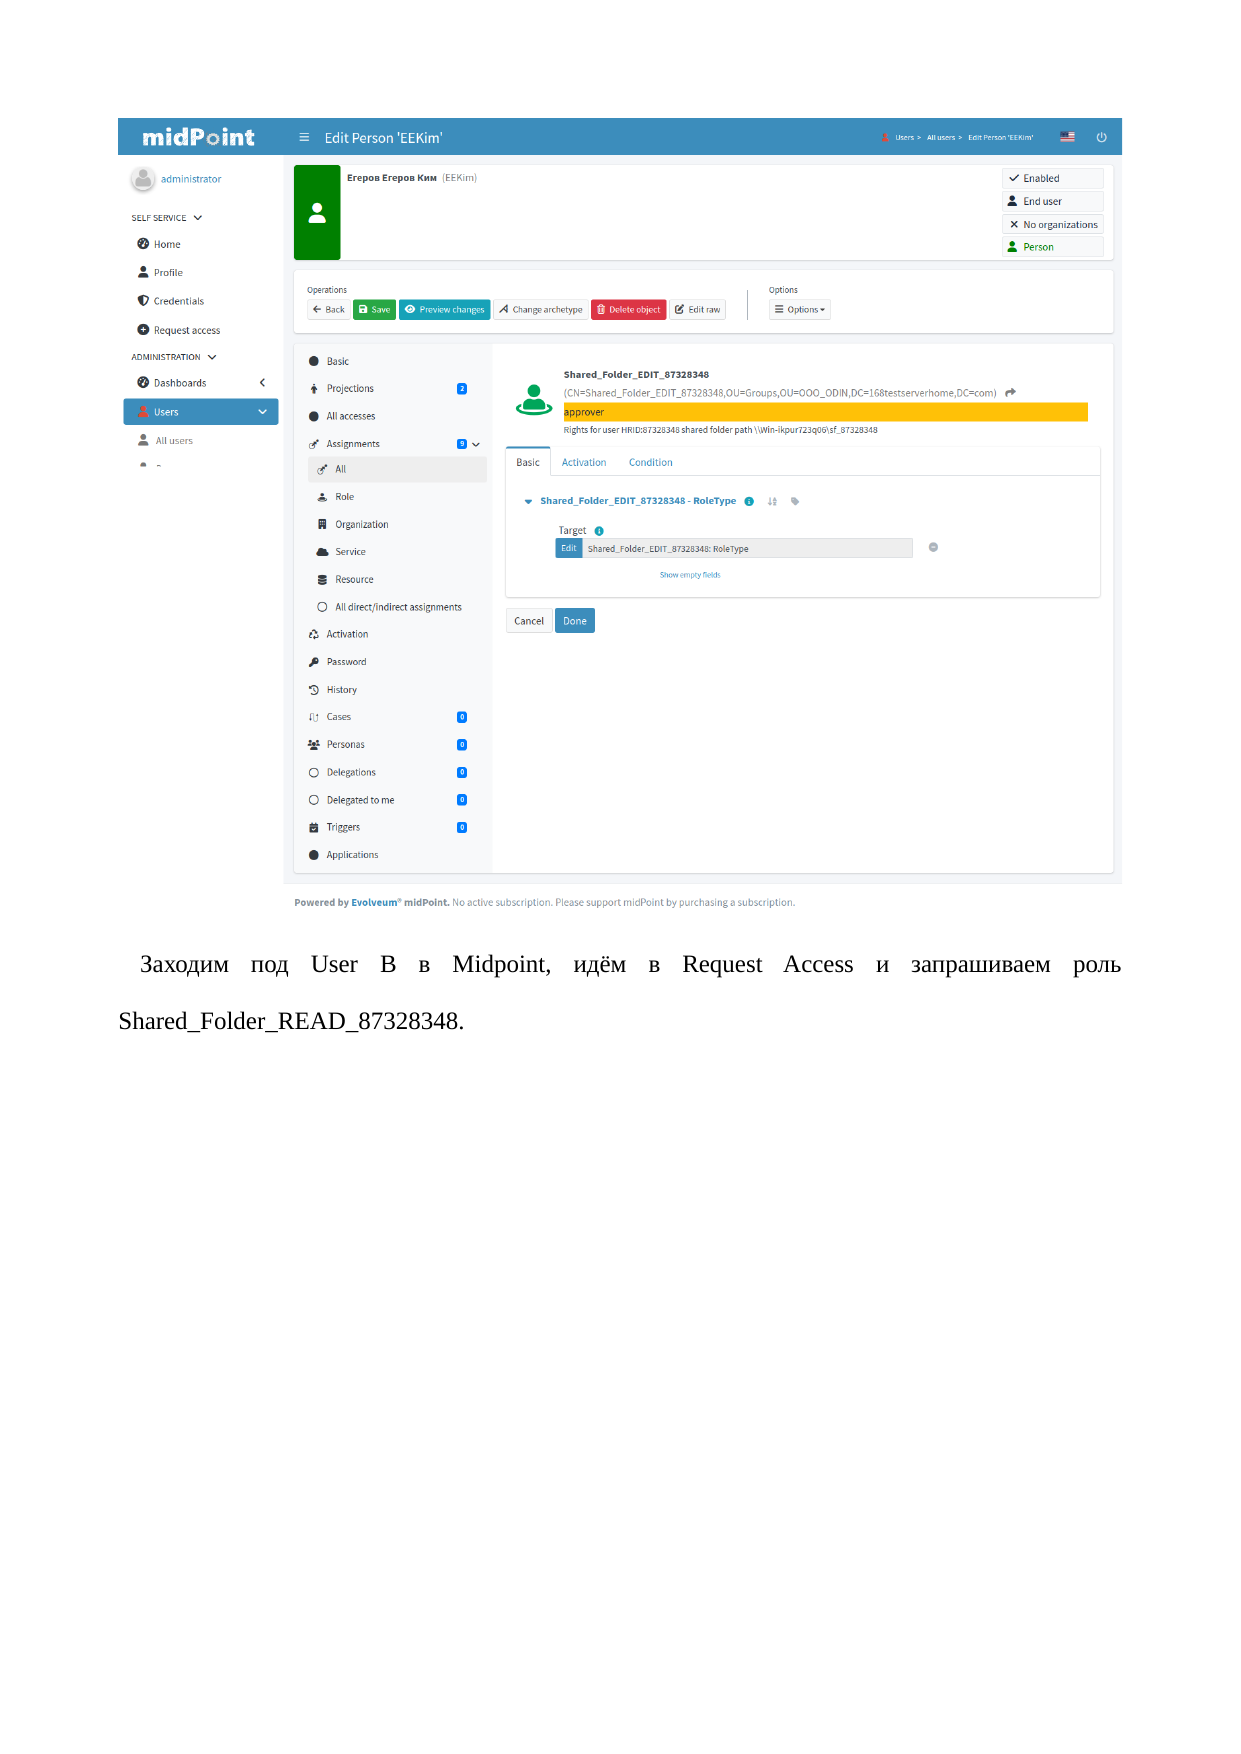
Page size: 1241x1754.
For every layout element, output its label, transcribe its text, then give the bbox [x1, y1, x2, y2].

picture [118, 118, 1123, 920]
text Заходим под User B в Midpoint, идём в Request Access и запрашиваем роль Shared_Folder_READ_87328348. [118, 920, 1122, 1035]
